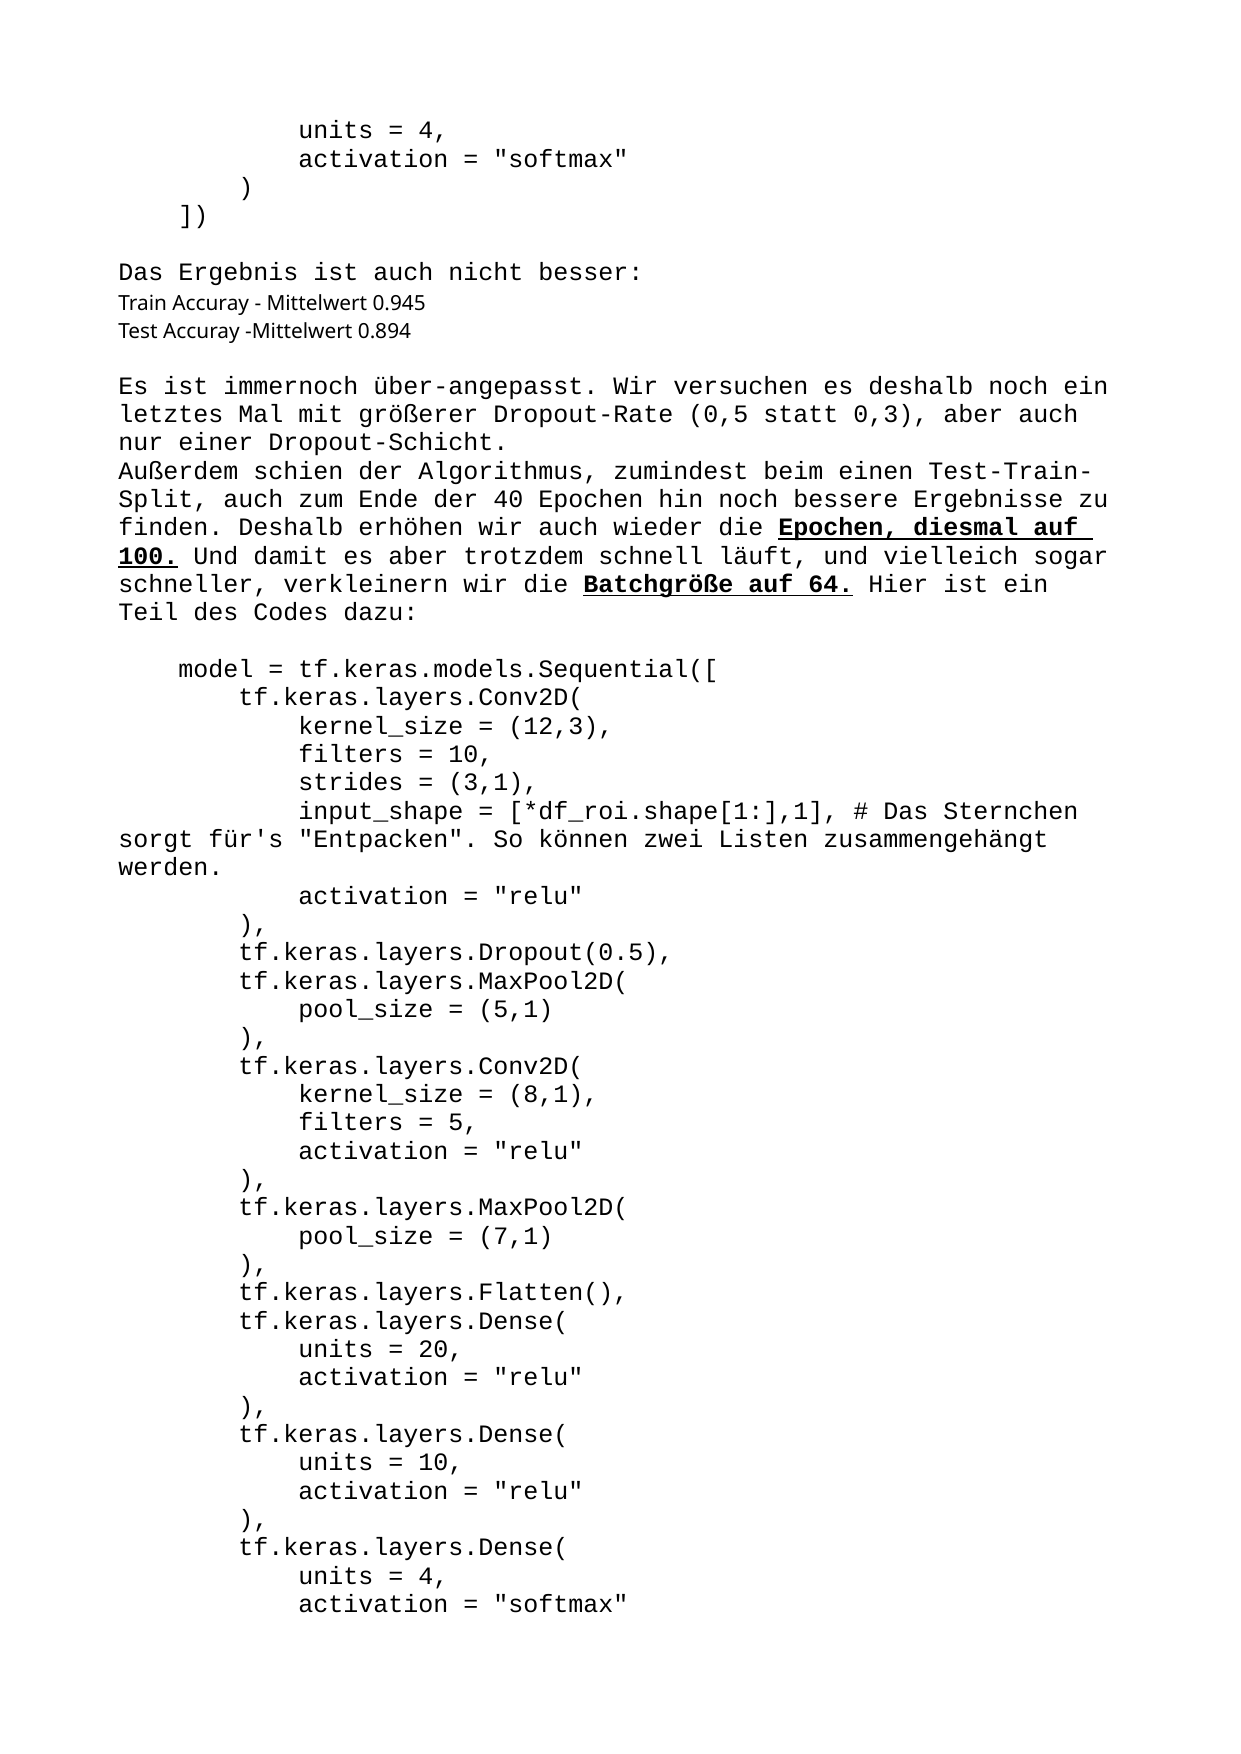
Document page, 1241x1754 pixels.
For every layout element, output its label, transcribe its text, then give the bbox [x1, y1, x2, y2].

text tf.keras.layers.MaxPool2D( [118, 1195, 1122, 1223]
text input_shape = [*df_roi.shape[1:],1], # Das Sternchen sorgt für's "Entpacken". So können zwei Listen zusammengehängt werden. [118, 798, 1122, 883]
text pool_size = (5,1) [118, 997, 1122, 1025]
text units = 10, [118, 1450, 1122, 1478]
text ), [118, 1252, 1122, 1280]
text tf.keras.layers.Dense( [118, 1535, 1122, 1563]
text units = 4, [118, 118, 1122, 146]
text ) [118, 175, 1122, 203]
text units = 4, [118, 1563, 1122, 1592]
text kernel_size = (8,1), [118, 1082, 1122, 1110]
text units = 20, [118, 1337, 1122, 1365]
text Es ist immernoch über-angepasst. Wir versuchen es deshalb noch ein letztes Mal mit größerer Dropout-Rate (0,5 statt 0,3), aber auch nur einer Dropout-Schicht. [118, 373, 1122, 458]
text filters = 5, [118, 1110, 1122, 1138]
text tf.keras.layers.Conv2D( [118, 685, 1122, 713]
text tf.keras.layers.Conv2D( [118, 1053, 1122, 1082]
text filters = 10, [118, 742, 1122, 770]
text activation = "softmax" [118, 146, 1122, 175]
text activation = "relu" [118, 883, 1122, 912]
text kernel_size = (12,3), [118, 713, 1122, 742]
text Train Accuray - Mittelwert 0.945 [118, 288, 1122, 317]
text Test Accuray -Mittelwert 0.894 [118, 317, 1122, 345]
text tf.keras.layers.Flatten(), [118, 1280, 1122, 1308]
text ), [118, 1393, 1122, 1422]
text Außerdem schien der Algorithmus, zumindest beim einen Test-Train-Split, auch zum Ende der 40 Epochen hin noch bessere Ergebnisse zu finden. Deshalb erhöhen wir auch wieder die Epochen, diesmal auf 100. Und damit es aber trotzdem schnell läuft, und vielleich sogar schneller, verkleinern wir die Batchgröße auf 64. Hier ist ein Teil des Codes dazu: [118, 458, 1122, 628]
text activation = "relu" [118, 1365, 1122, 1393]
text model = tf.keras.models.Sequential([ [118, 657, 1122, 685]
text ), [118, 1025, 1122, 1053]
text strides = (3,1), [118, 770, 1122, 798]
text tf.keras.layers.Dense( [118, 1422, 1122, 1450]
text ), [118, 1507, 1122, 1535]
text ), [118, 912, 1122, 940]
text tf.keras.layers.Dropout(0.5), [118, 940, 1122, 968]
text activation = "softmax" [118, 1592, 1122, 1620]
text activation = "relu" [118, 1478, 1122, 1507]
text pool_size = (7,1) [118, 1223, 1122, 1252]
text tf.keras.layers.Dense( [118, 1308, 1122, 1337]
text activation = "relu" [118, 1138, 1122, 1167]
text ), [118, 1167, 1122, 1195]
text ]) [118, 203, 1122, 231]
text tf.keras.layers.MaxPool2D( [118, 968, 1122, 997]
text Das Ergebnis ist auch nicht besser: [118, 260, 1122, 288]
